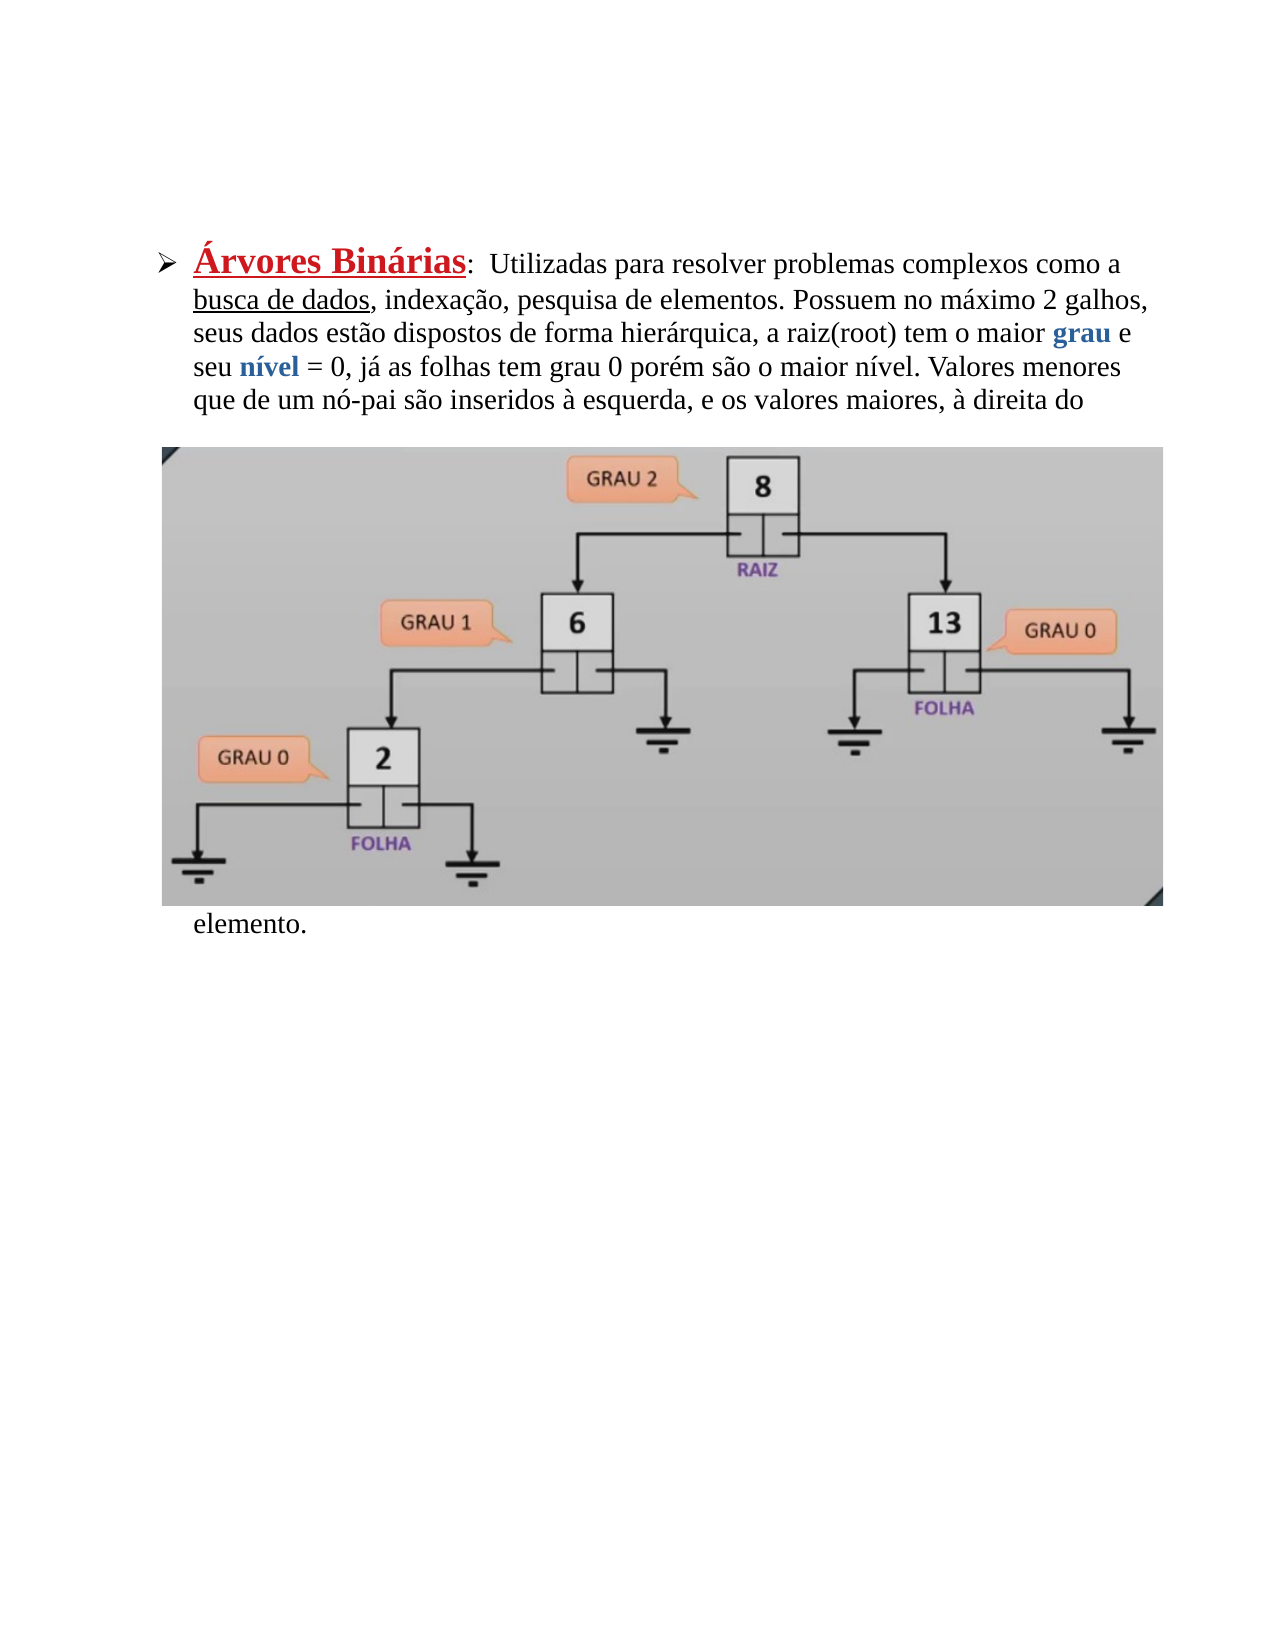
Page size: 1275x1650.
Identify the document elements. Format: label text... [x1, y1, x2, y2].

list Árvores Binárias: Utilizadas para resolver problemas complexos como a busca de dados, indexação, pesquisa de elementos. Possuem no máximo 2 galhos, seus dados estão dispostos de forma hierárquica, a raiz(root) tem o maior grau e seu nível = 0, já as folhas tem grau 0 porém são o maior nível. Valores menores que de um nó-pai são inseridos à esquerda, e os valores maiores, à direita do elemento. [156, 239, 1157, 968]
picture [161, 447, 1164, 906]
